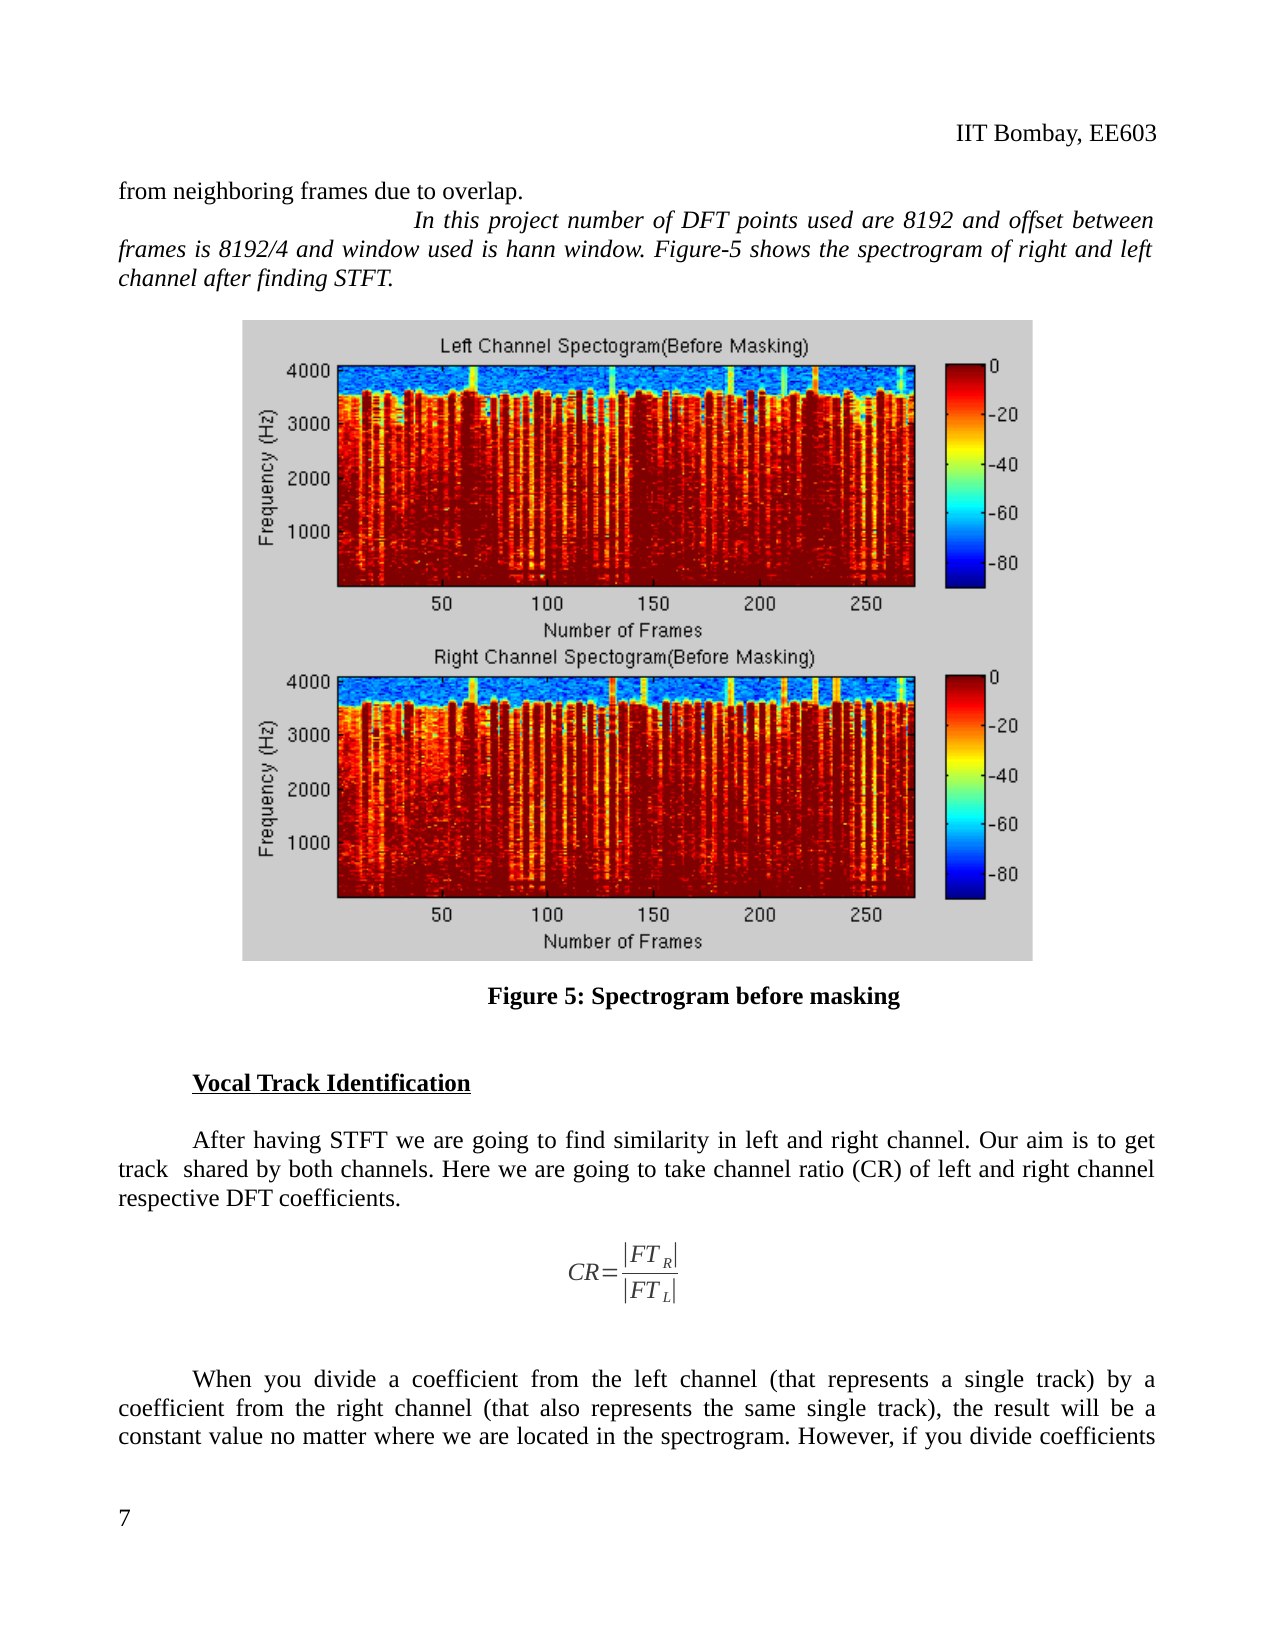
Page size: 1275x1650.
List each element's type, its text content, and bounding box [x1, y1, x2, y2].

text In this project number of DFT points used are 8192 and offset between frames is 8192/4 and window used is hann window. Figure-5 shows the spectrogram of right and left channel after finding STFT. [118, 205, 1157, 291]
text from neighboring frames due to overlap. [118, 176, 1157, 205]
text Vocal Track Identification [118, 1068, 1157, 1096]
text After having STFT we are going to find similarity in left and right channel. Our aim is to get track shared by both channels. Here we are going to take channel ratio (CR) of left and right channel respective DFT coefficients. [118, 1125, 1157, 1211]
picture [242, 320, 1033, 961]
text Figure 5: Spectrogram before masking [118, 981, 1157, 1010]
text When you divide a coefficient from the left channel (that represents a single track) by a coefficient from the right channel (that also represents the same single track), the result will be a constant value no matter where we are located in the spectrogram. However, if you divide coefficients [118, 1364, 1157, 1450]
